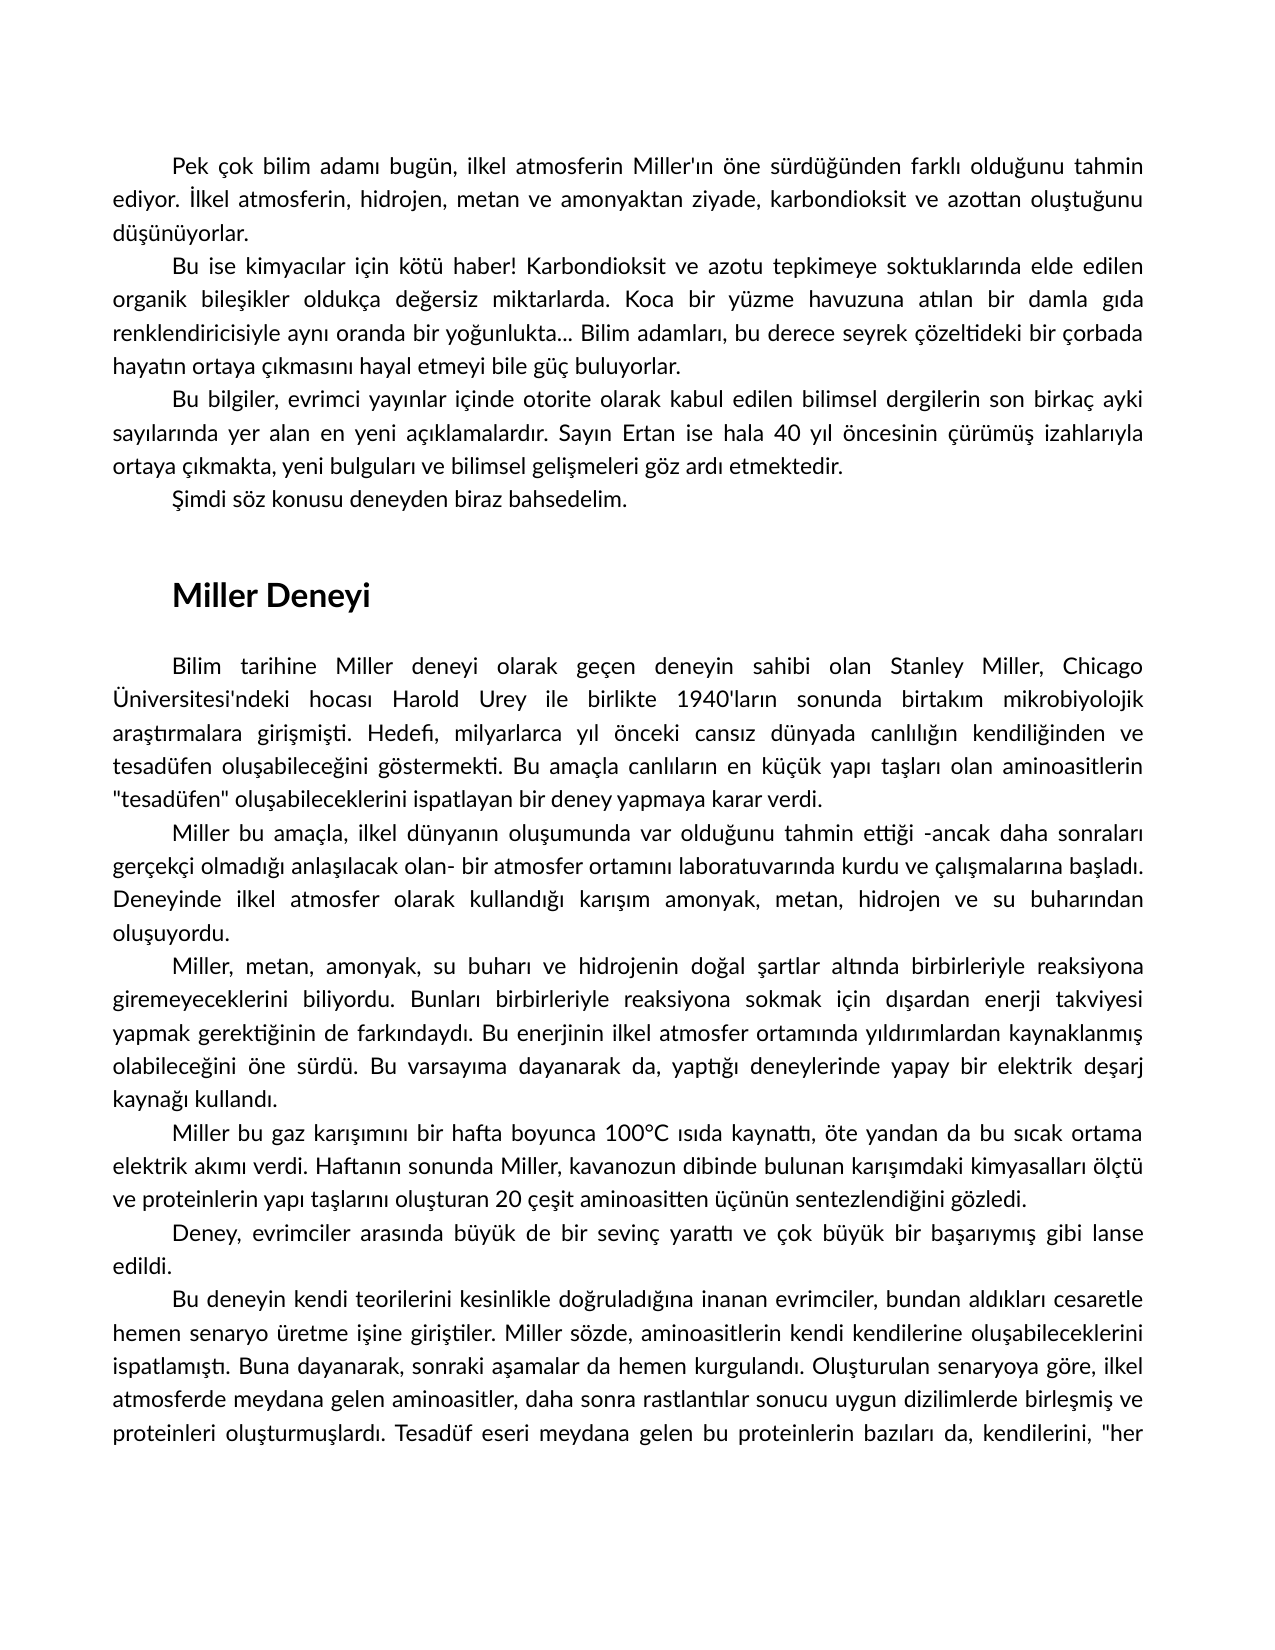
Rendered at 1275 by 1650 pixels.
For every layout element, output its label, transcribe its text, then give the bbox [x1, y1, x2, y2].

text Pek çok bilim adamı bugün, ilkel atmosferin Miller'ın öne sürdüğünden farklı olduğunu tahmin ediyor. İlkel atmosferin, hidrojen, metan ve amonyaktan ziyade, karbondioksit ve azottan oluştuğunu düşünüyorlar. [112, 148, 1145, 248]
text Bu ise kimyacılar için kötü haber! Karbondioksit ve azotu tepkimeye soktuklarında elde edilen organik bileşikler oldukça değersiz miktarlarda. Koca bir yüzme havuzuna atılan bir damla gıda renklendiricisiyle aynı oranda bir yoğunlukta... Bilim adamları, bu derece seyrek çözeltideki bir çorbada hayatın ortaya çıkmasını hayal etmeyi bile güç buluyorlar. [112, 248, 1145, 381]
text Bilim tarihine Miller deneyi olarak geçen deneyin sahibi olan Stanley Miller, Chicago Üniversitesi'ndeki hocası Harold Urey ile birlikte 1940'ların sonunda birtakım mikrobiyolojik araştırmalara girişmişti. Hedefi, milyarlarca yıl önceki cansız dünyada canlılığın kendiliğinden ve tesadüfen oluşabileceğini göstermekti. Bu amaçla canlıların en küçük yapı taşları olan aminoasitlerin "tesadüfen" oluşabileceklerini ispatlayan bir deney yapmaya karar verdi. [112, 648, 1145, 814]
text Miller bu amaçla, ilkel dünyanın oluşumunda var olduğunu tahmin ettiği -ancak daha sonraları gerçekçi olmadığı anlaşılacak olan- bir atmosfer ortamını laboratuvarında kurdu ve çalışmalarına başladı. Deneyinde ilkel atmosfer olarak kullandığı karışım amonyak, metan, hidrojen ve su buharından oluşuyordu. [112, 814, 1145, 948]
text Deney, evrimciler arasında büyük de bir sevinç yarattı ve çok büyük bir başarıymış gibi lanse edildi. [112, 1214, 1145, 1281]
text Bu deneyin kendi teorilerini kesinlikle doğruladığına inanan evrimciler, bundan aldıkları cesaretle hemen senaryo üretme işine giriştiler. Miller sözde, aminoasitlerin kendi kendilerine oluşabileceklerini ispatlamıştı. Buna dayanarak, sonraki aşamalar da hemen kurgulandı. Oluşturulan senaryoya göre, ilkel atmosferde meydana gelen aminoasitler, daha sonra rastlantılar sonucu uygun dizilimlerde birleşmiş ve proteinleri oluşturmuşlardı. Tesadüf eseri meydana gelen bu proteinlerin bazıları da, kendilerini, "her [112, 1281, 1145, 1448]
text Miller Deneyi [112, 581, 1145, 614]
text Miller, metan, amonyak, su buharı ve hidrojenin doğal şartlar altında birbirleriyle reaksiyona giremeyeceklerini biliyordu. Bunları birbirleriyle reaksiyona sokmak için dışardan enerji takviyesi yapmak gerektiğinin de farkındaydı. Bu enerjinin ilkel atmosfer ortamında yıldırımlardan kaynaklanmış olabileceğini öne sürdü. Bu varsayıma dayanarak da, yaptığı deneylerinde yapay bir elektrik deşarj kaynağı kullandı. [112, 948, 1145, 1114]
text Bu bilgiler, evrimci yayınlar içinde otorite olarak kabul edilen bilimsel dergilerin son birkaç ayki sayılarında yer alan en yeni açıklamalardır. Sayın Ertan ise hala 40 yıl öncesinin çürümüş izahlarıyla ortaya çıkmakta, yeni bulguları ve bilimsel gelişmeleri göz ardı etmektedir. [112, 381, 1145, 481]
text Miller bu gaz karışımını bir hafta boyunca 100°C ısıda kaynattı, öte yandan da bu sıcak ortama elektrik akımı verdi. Haftanın sonunda Miller, kavanozun dibinde bulunan karışımdaki kimyasalları ölçtü ve proteinlerin yapı taşlarını oluşturan 20 çeşit aminoasitten üçünün sentezlendiğini gözledi. [112, 1114, 1145, 1214]
text Şimdi söz konusu deneyden biraz bahsedelim. [112, 481, 1145, 514]
